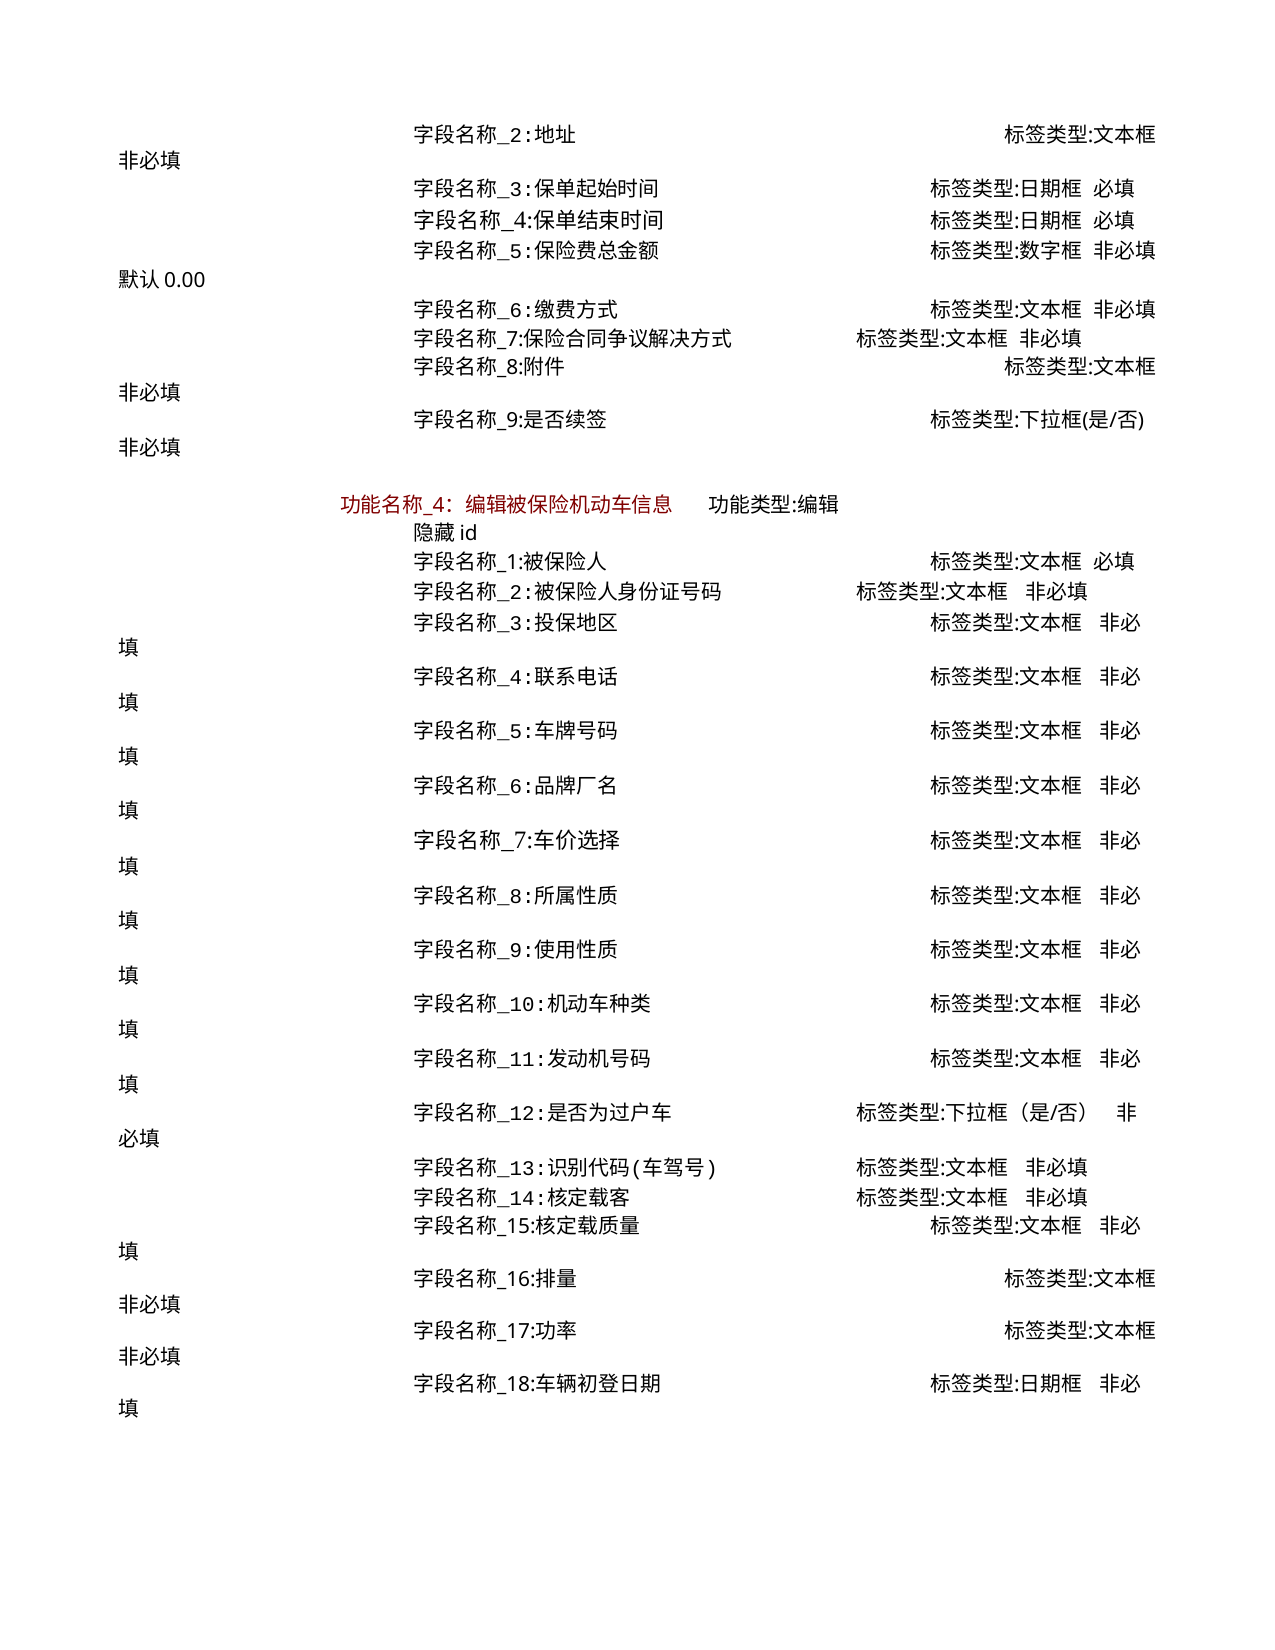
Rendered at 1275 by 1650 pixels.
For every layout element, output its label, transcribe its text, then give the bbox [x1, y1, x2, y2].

text 字段名称_15:核定载质量 标签类型:文本框 非必填 [118, 1212, 1157, 1264]
text 字段名称_6:品牌厂名 标签类型:文本框 非必填 [118, 769, 1157, 823]
text 字段名称_7:车价选择 标签类型:文本框 非必填 [118, 823, 1157, 879]
text 字段名称_14:核定载客 标签类型:文本框 非必填 [118, 1181, 1157, 1212]
text 字段名称_8:所属性质 标签类型:文本框 非必填 [118, 879, 1157, 933]
text 字段名称_8:附件 标签类型:文本框 非必填 [118, 352, 1157, 405]
text 字段名称_13:识别代码(车驾号) 标签类型:文本框 非必填 [118, 1151, 1157, 1181]
text 字段名称_12:是否为过户车 标签类型:下拉框（是/否） 非必填 [118, 1096, 1157, 1151]
text 字段名称_9:使用性质 标签类型:文本框 非必填 [118, 933, 1157, 988]
text 字段名称_5:保险费总金额 标签类型:数字框 非必填 默认0.00 [118, 234, 1157, 293]
text 字段名称_10:机动车种类 标签类型:文本框 非必填 [118, 988, 1157, 1042]
text 字段名称_3:投保地区 标签类型:文本框 非必填 [118, 606, 1157, 660]
text 字段名称_1:被保险人 标签类型:文本框 必填 [118, 547, 1157, 575]
text 隐藏id [118, 518, 1157, 547]
text 字段名称_5:车牌号码 标签类型:文本框 非必填 [118, 714, 1157, 769]
text 字段名称_2:被保险人身份证号码 标签类型:文本框 非必填 [118, 575, 1157, 606]
text 字段名称_4:保单结束时间 标签类型:日期框 必填 [118, 203, 1157, 234]
text 字段名称_16:排量 标签类型:文本框 非必填 [118, 1264, 1157, 1316]
text 字段名称_7:保险合同争议解决方式 标签类型:文本框 非必填 [118, 324, 1157, 352]
text 字段名称_2:地址 标签类型:文本框 非必填 [118, 118, 1157, 172]
text 字段名称_6:缴费方式 标签类型:文本框 非必填 [118, 293, 1157, 324]
text 字段名称_11:发动机号码 标签类型:文本框 非必填 [118, 1042, 1157, 1096]
text 字段名称_3:保单起始时间 标签类型:日期框 必填 [118, 172, 1157, 203]
text 字段名称_9:是否续签 标签类型:下拉框(是/否) 非必填 [118, 405, 1157, 462]
text 功能名称_4：编辑被保险机动车信息 功能类型:编辑 [118, 490, 1157, 518]
text 字段名称_4:联系电话 标签类型:文本框 非必填 [118, 660, 1157, 714]
text 字段名称_17:功率 标签类型:文本框 非必填 [118, 1316, 1157, 1369]
text 字段名称_18:车辆初登日期 标签类型:日期框 非必填 [118, 1369, 1157, 1421]
